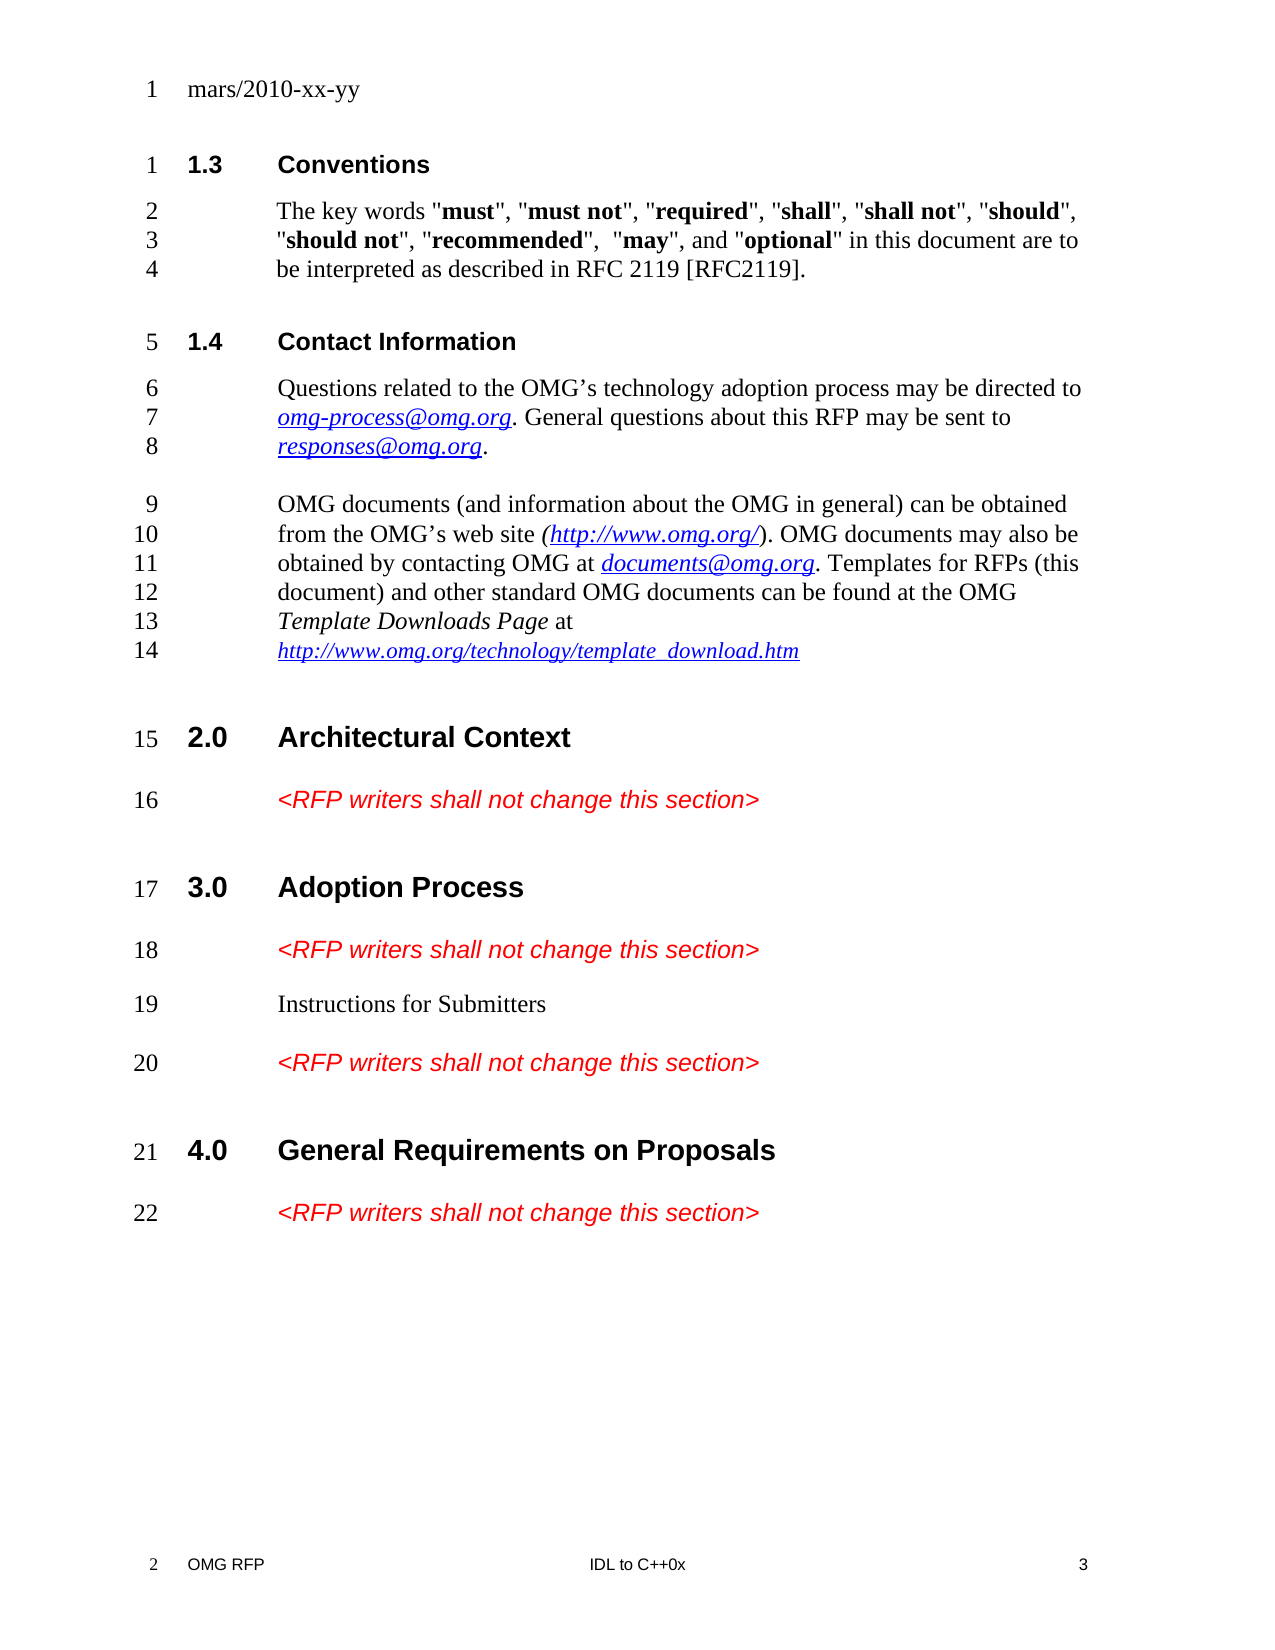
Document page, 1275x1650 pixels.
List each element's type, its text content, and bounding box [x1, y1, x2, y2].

subtitle Conventions [187, 150, 1087, 179]
subtitle Instructions for Submitters [277, 989, 1087, 1019]
text OMG documents (and information about the OMG in general) can be obtained from the OMG’s web site (http://www.omg.org/). OMG documents may also be obtained by contacting OMG at documents@omg.org. Templates for RFPs (this document) and other standard OMG documents can be found at the OMG Template Downloads Page at http://www.omg.org/technology/template_download.htm [277, 489, 1087, 664]
subtitle Adoption Process [187, 871, 1087, 904]
text <RFP writers shall not change this section> [277, 1198, 1087, 1227]
subtitle Contact Information [187, 327, 1087, 356]
text Questions related to the OMG’s technology adoption process may be directed to omg-process@omg.org. General questions about this RFP may be sent to responses@omg.org. [277, 373, 1087, 460]
text <RFP writers shall not change this section> [277, 1048, 1087, 1077]
text The key words "must", "must not", "required", "shall", "shall not", "should", "should not", "recommended", "may", and "optional" in this document are to be interpreted as described in RFC 2119 [RFC2119]. [276, 196, 1087, 283]
subtitle General Requirements on Proposals [187, 1133, 1087, 1167]
subtitle Architectural Context [187, 721, 1087, 754]
text <RFP writers shall not change this section> [277, 935, 1087, 964]
text <RFP writers shall not change this section> [277, 785, 1087, 814]
